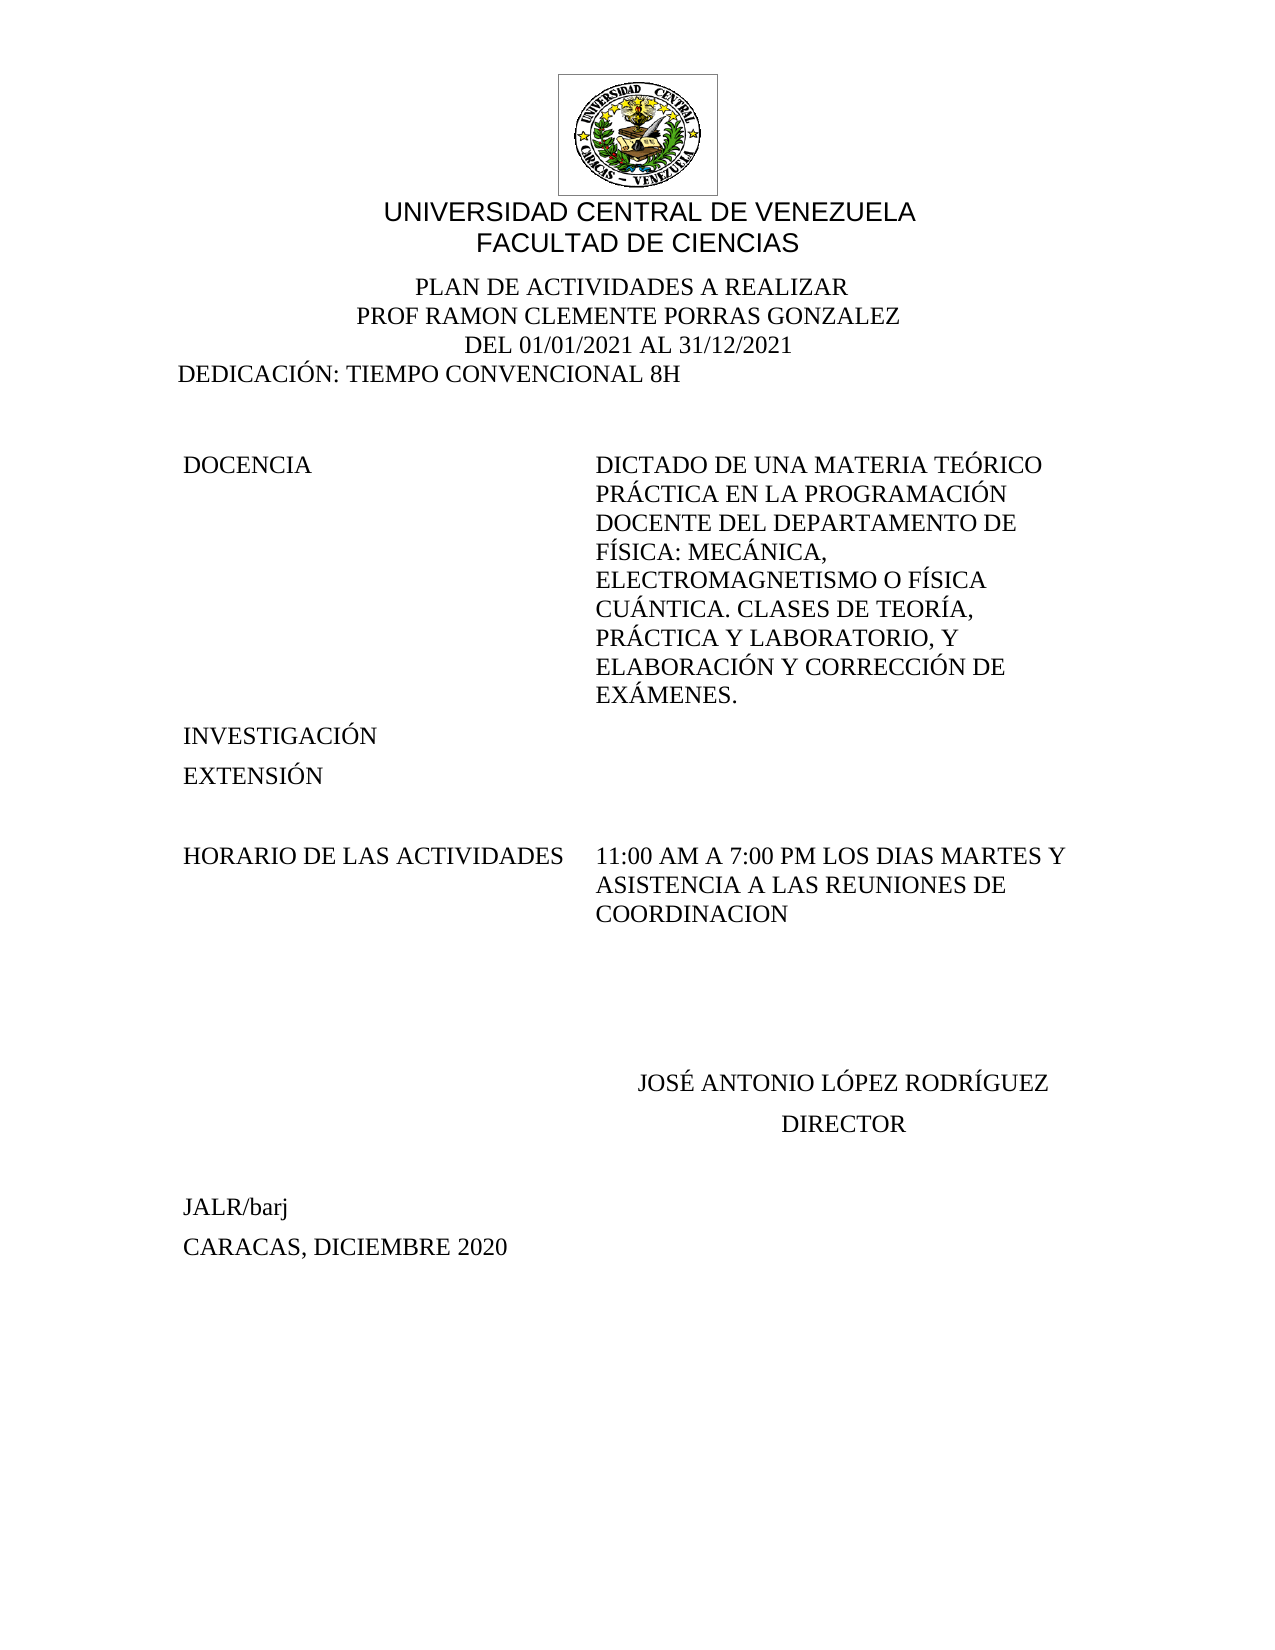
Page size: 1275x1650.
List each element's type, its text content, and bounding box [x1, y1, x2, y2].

table_cell DIRECTOR [590, 1103, 1097, 1186]
table_cell [590, 755, 1097, 796]
table_cell CARACAS, DICIEMBRE 2020 [177, 1226, 590, 1267]
table_cell [590, 796, 1097, 836]
table_header JOSÉ ANTONIO LÓPEZ RODRÍGUEZ [590, 1020, 1097, 1103]
table_cell [590, 715, 1097, 755]
table_cell [590, 1186, 1097, 1226]
table_cell [177, 1103, 590, 1186]
table_cell 11:00 AM A 7:00 PM LOS DIAS MARTES Y ASISTENCIA A LAS REUNIONES DE COORDINACION [590, 836, 1097, 933]
table_header DICTADO DE UNA MATERIA TEÓRICO PRÁCTICA EN LA PROGRAMACIÓN DOCENTE DEL DEPARTAMENTO DE FÍSICA: MECÁNICA, ELECTROMAGNETISMO O FÍSICA CUÁNTICA. CLASES DE TEORÍA, PRÁCTICA Y LABORATORIO, Y ELABORACIÓN Y CORRECCIÓN DE EXÁMENES. [590, 445, 1097, 715]
table_header DOCENCIA [177, 445, 590, 715]
table_cell [177, 796, 590, 836]
text PROF Ramon Clemente Porras Gonzalez [177, 301, 1086, 330]
table_cell HORARIO DE LAS ACTIVIDADES [177, 836, 590, 933]
text PLAN DE ACTIVIDADES A REALIZAR [177, 272, 1086, 301]
text DEL 01/01/2021 al 31/12/2021 [177, 330, 1086, 359]
table_cell JALR/barj [177, 1186, 590, 1226]
table_header [177, 1020, 590, 1103]
table_cell extensión [177, 755, 590, 796]
table_cell investigación [177, 715, 590, 755]
text dedicación: Tiempo Convencional 8H [177, 359, 1086, 387]
table_cell [590, 1226, 1097, 1267]
